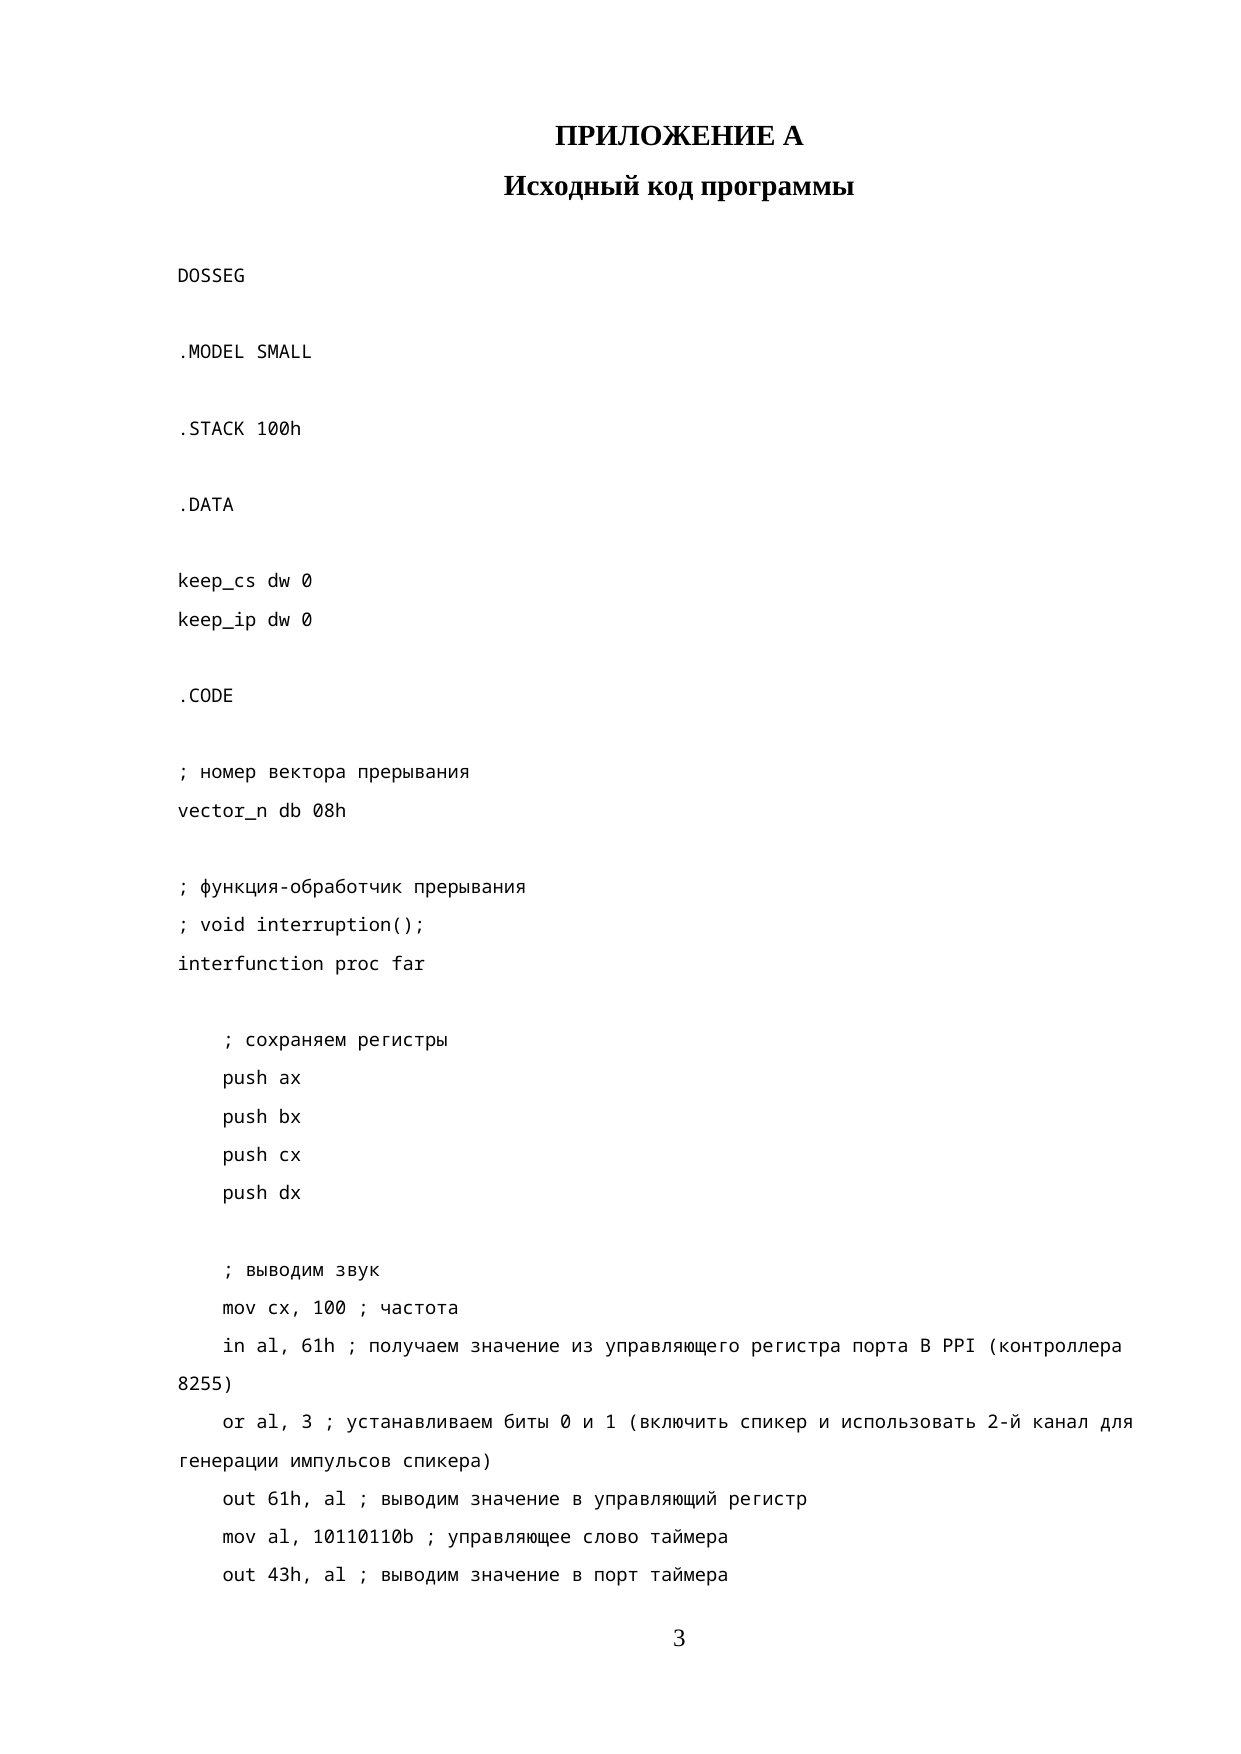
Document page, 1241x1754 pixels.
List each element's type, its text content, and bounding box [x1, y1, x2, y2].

text mov cx, 100 ; частота [177, 1294, 1181, 1319]
text ; номер вектора прерывания [177, 759, 1181, 784]
text vector_n db 08h [177, 797, 1181, 823]
text or al, 3 ; устанавливаем биты 0 и 1 (включить спикер и использовать 2-й канал для генерации импульсов спикера) [177, 1409, 1181, 1472]
text interfunction proc far [177, 950, 1181, 976]
text .STACK 100h [177, 415, 1181, 440]
text Исходный код программы [177, 168, 1181, 202]
text ; функция-обработчик прерывания [177, 873, 1181, 899]
text push bx [177, 1103, 1181, 1128]
text in al, 61h ; получаем значение из управляющего регистра порта B PPI (контроллера 8255) [177, 1332, 1181, 1396]
text push dx [177, 1179, 1181, 1205]
text out 61h, al ; выводим значение в управляющий регистр [177, 1485, 1181, 1511]
text keep_ip dw 0 [177, 606, 1181, 631]
text mov al, 10110110b ; управляющее слово таймера [177, 1523, 1181, 1549]
text push ax [177, 1065, 1181, 1090]
text DOSSEG [177, 262, 1181, 287]
text ПРИЛОЖЕНИЕ А [177, 118, 1181, 152]
text .MODEL SMALL [177, 338, 1181, 364]
text .DATA [177, 491, 1181, 517]
text ; void interruption(); [177, 912, 1181, 937]
text ; сохраняем регистры [177, 1026, 1181, 1052]
text .CODE [177, 682, 1181, 708]
text keep_cs dw 0 [177, 568, 1181, 593]
text push cx [177, 1141, 1181, 1167]
text ; выводим звук [177, 1256, 1181, 1281]
text out 43h, al ; выводим значение в порт таймера [177, 1562, 1181, 1587]
